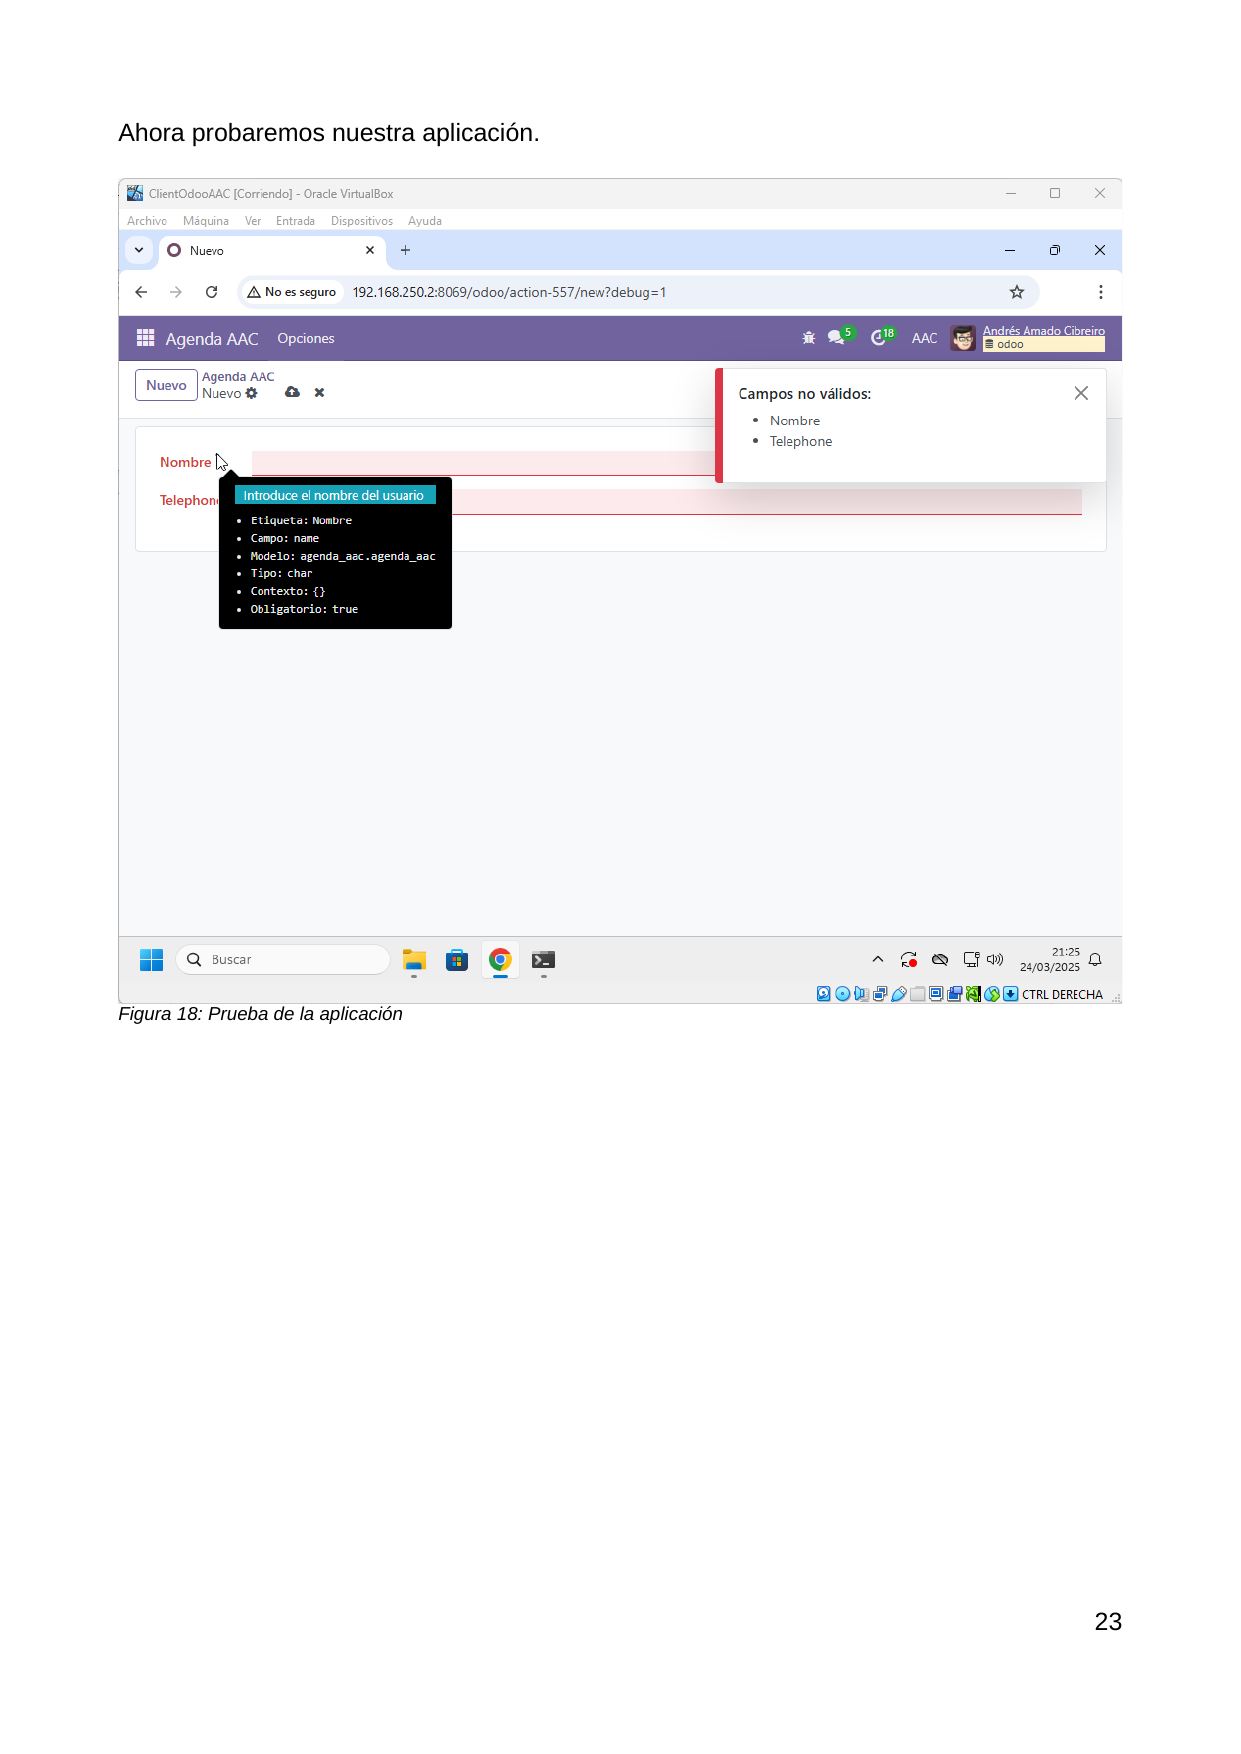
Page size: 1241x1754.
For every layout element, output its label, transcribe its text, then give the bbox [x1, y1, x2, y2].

text Figura 18: Prueba de la aplicación [118, 1004, 1122, 1025]
picture [118, 178, 1123, 1004]
text Ahora probaremos nuestra aplicación. [118, 118, 1122, 147]
